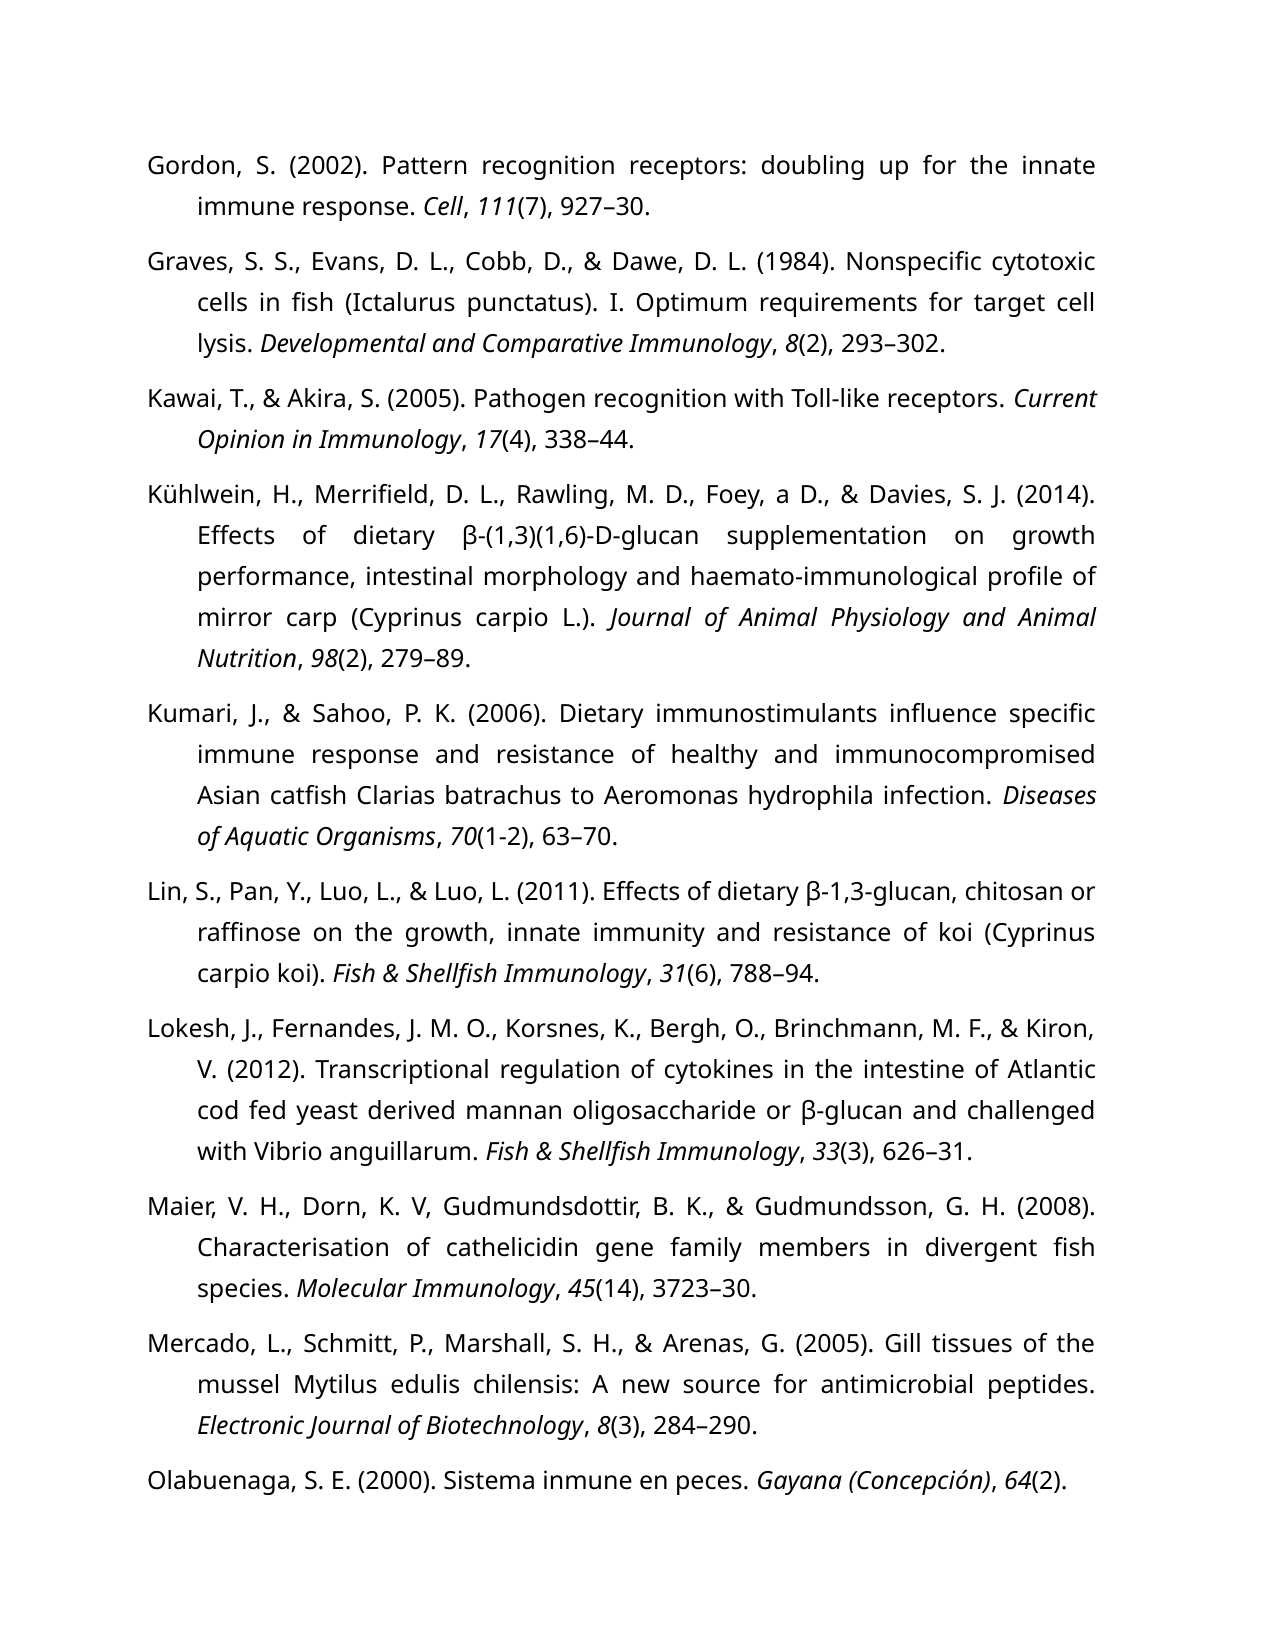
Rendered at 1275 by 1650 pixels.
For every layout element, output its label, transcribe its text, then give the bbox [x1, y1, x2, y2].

text Kumari, J., & Sahoo, P. K. (2006). Dietary immunostimulants influence specific immune response and resistance of healthy and immunocompromised Asian catfish Clarias batrachus to Aeromonas hydrophila infection. Diseases of Aquatic Organisms, 70(1-2), 63–70. [147, 696, 1097, 852]
text Lin, S., Pan, Y., Luo, L., & Luo, L. (2011). Effects of dietary β-1,3-glucan, chitosan or raffinose on the growth, innate immunity and resistance of koi (Cyprinus carpio koi). Fish & Shellfish Immunology, 31(6), 788–94. [147, 874, 1097, 989]
text Graves, S. S., Evans, D. L., Cobb, D., & Dawe, D. L. (1984). Nonspecific cytotoxic cells in fish (Ictalurus punctatus). I. Optimum requirements for target cell lysis. Developmental and Comparative Immunology, 8(2), 293–302. [147, 244, 1097, 359]
text Gordon, S. (2002). Pattern recognition receptors: doubling up for the innate immune response. Cell, 111(7), 927–30. [147, 148, 1097, 222]
text Maier, V. H., Dorn, K. V, Gudmundsdottir, B. K., & Gudmundsson, G. H. (2008). Characterisation of cathelicidin gene family members in divergent fish species. Molecular Immunology, 45(14), 3723–30. [147, 1189, 1097, 1304]
text Mercado, L., Schmitt, P., Marshall, S. H., & Arenas, G. (2005). Gill tissues of the mussel Mytilus edulis chilensis: A new source for antimicrobial peptides. Electronic Journal of Biotechnology, 8(3), 284–290. [147, 1326, 1097, 1442]
text Kühlwein, H., Merrifield, D. L., Rawling, M. D., Foey, a D., & Davies, S. J. (2014). Effects of dietary β-(1,3)(1,6)-D-glucan supplementation on growth performance, intestinal morphology and haemato-immunological profile of mirror carp (Cyprinus carpio L.). Journal of Animal Physiology and Animal Nutrition, 98(2), 279–89. [147, 477, 1097, 674]
text Lokesh, J., Fernandes, J. M. O., Korsnes, K., Bergh, O., Brinchmann, M. F., & Kiron, V. (2012). Transcriptional regulation of cytokines in the intestine of Atlantic cod fed yeast derived mannan oligosaccharide or β-glucan and challenged with Vibrio anguillarum. Fish & Shellfish Immunology, 33(3), 626–31. [147, 1011, 1097, 1167]
text Kawai, T., & Akira, S. (2005). Pathogen recognition with Toll-like receptors. Current Opinion in Immunology, 17(4), 338–44. [147, 381, 1097, 456]
text Olabuenaga, S. E. (2000). Sistema inmune en peces. Gayana (Concepción), 64(2). [147, 1463, 1097, 1497]
